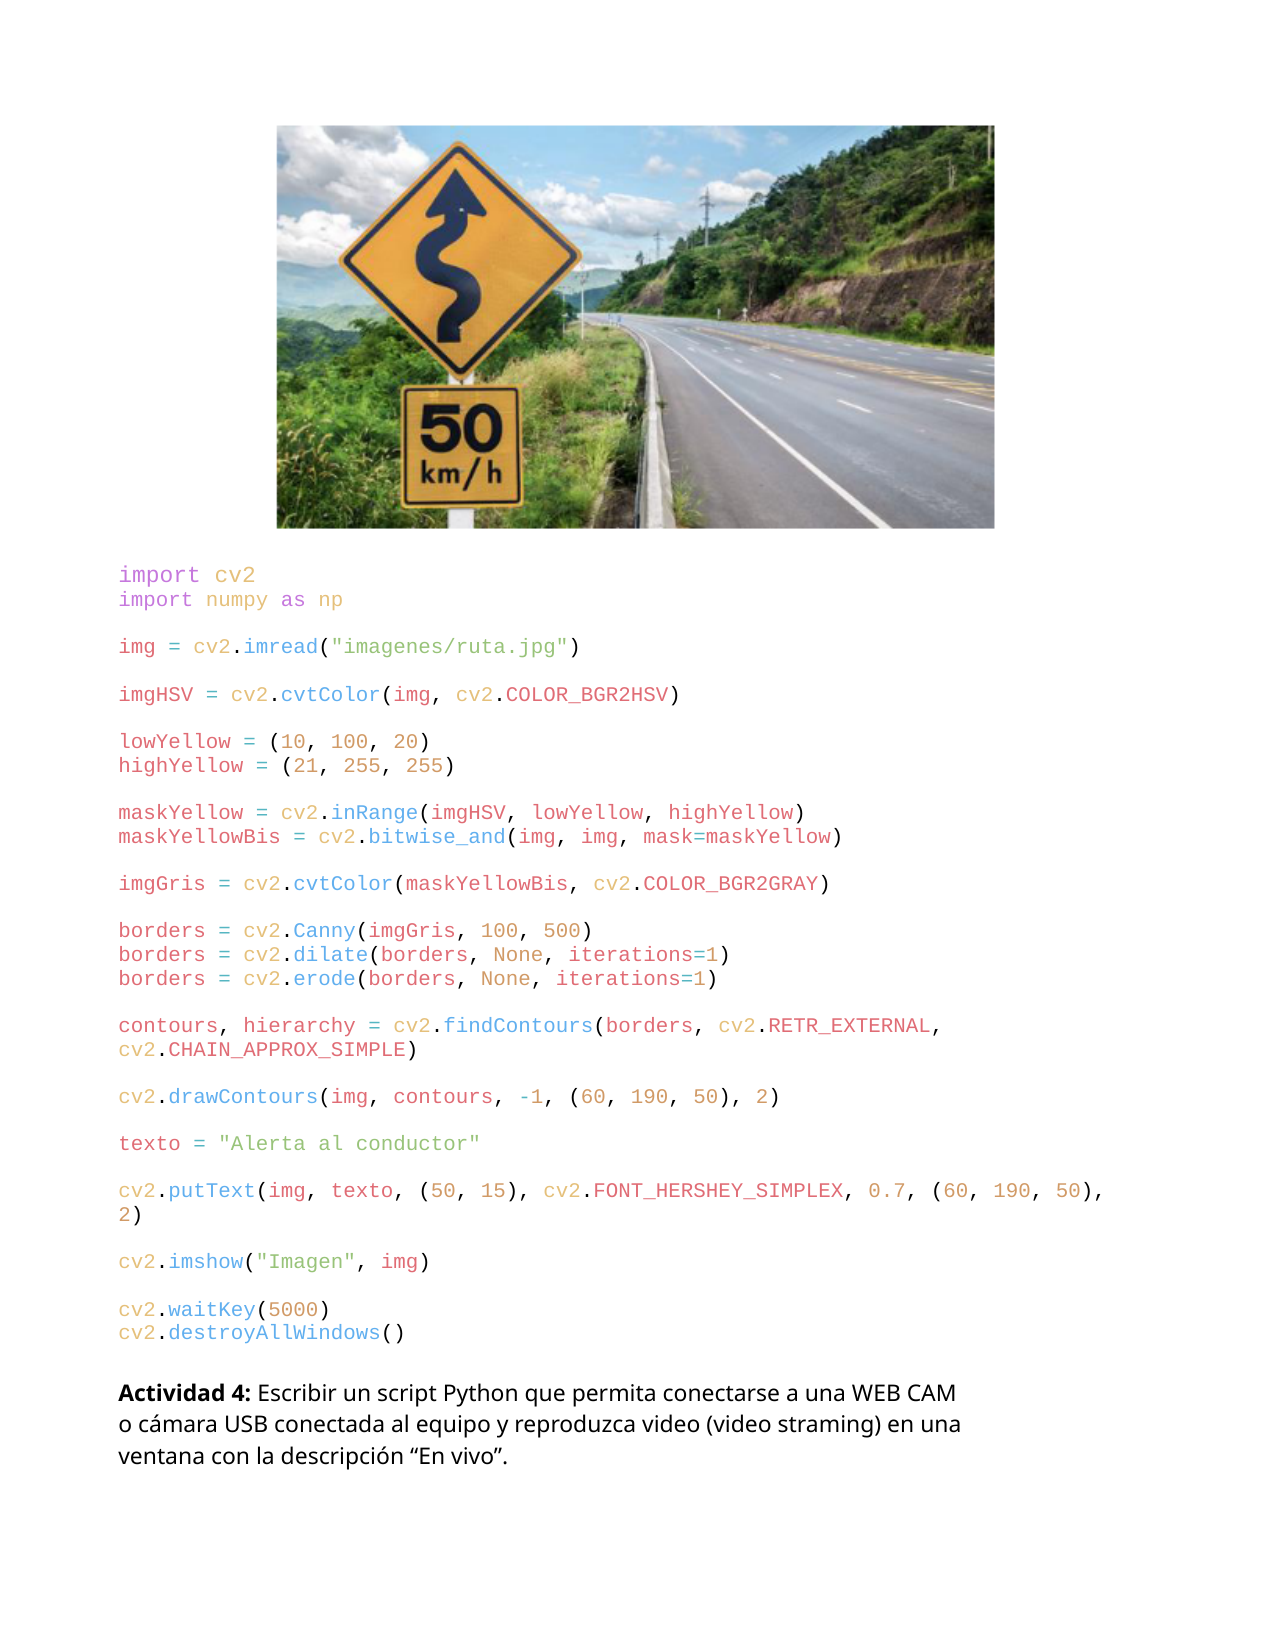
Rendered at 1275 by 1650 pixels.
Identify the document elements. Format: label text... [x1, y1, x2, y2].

text cv2.waitKey(5000) [118, 1299, 1157, 1322]
text cv2.CHAIN_APPROX_SIMPLE) [118, 1038, 1157, 1062]
text borders = cv2.erode(borders, None, iterations=1) [118, 968, 1157, 991]
text imgHSV = cv2.cvtColor(img, cv2.COLOR_BGR2HSV) [118, 684, 1157, 707]
text img = cv2.imread("imagenes/ruta.jpg") [118, 637, 1157, 660]
text borders = cv2.Canny(imgGris, 100, 500) [118, 920, 1157, 944]
text highYellow = (21, 255, 255) [118, 755, 1157, 778]
text borders = cv2.dilate(borders, None, iterations=1) [118, 944, 1157, 968]
picture [274, 118, 1001, 532]
text imgGris = cv2.cvtColor(maskYellowBis, cv2.COLOR_BGR2GRAY) [118, 873, 1157, 897]
text o cámara USB conectada al equipo y reproduzca video (video straming) en una [118, 1408, 1157, 1440]
text Actividad 4: Escribir un script Python que permita conectarse a una WEB CAM [118, 1377, 1157, 1408]
text cv2.putText(img, texto, (50, 15), cv2.FONT_HERSHEY_SIMPLEX, 0.7, (60, 190, 50), [118, 1180, 1157, 1204]
text import cv2 [118, 563, 1157, 589]
text ventana con la descripción “En vivo”. [118, 1440, 1157, 1471]
text maskYellowBis = cv2.bitwise_and(img, img, mask=maskYellow) [118, 826, 1157, 849]
text 2) [118, 1204, 1157, 1228]
text import numpy as np [118, 589, 1157, 613]
text texto = "Alerta al conductor" [118, 1133, 1157, 1157]
text cv2.drawContours(img, contours, -1, (60, 190, 50), 2) [118, 1086, 1157, 1109]
text contours, hierarchy = cv2.findContours(borders, cv2.RETR_EXTERNAL, [118, 1015, 1157, 1038]
text lowYellow = (10, 100, 20) [118, 731, 1157, 755]
text cv2.destroyAllWindows() [118, 1322, 1157, 1346]
text cv2.imshow("Imagen", img) [118, 1251, 1157, 1275]
text maskYellow = cv2.inRange(imgHSV, lowYellow, highYellow) [118, 802, 1157, 826]
